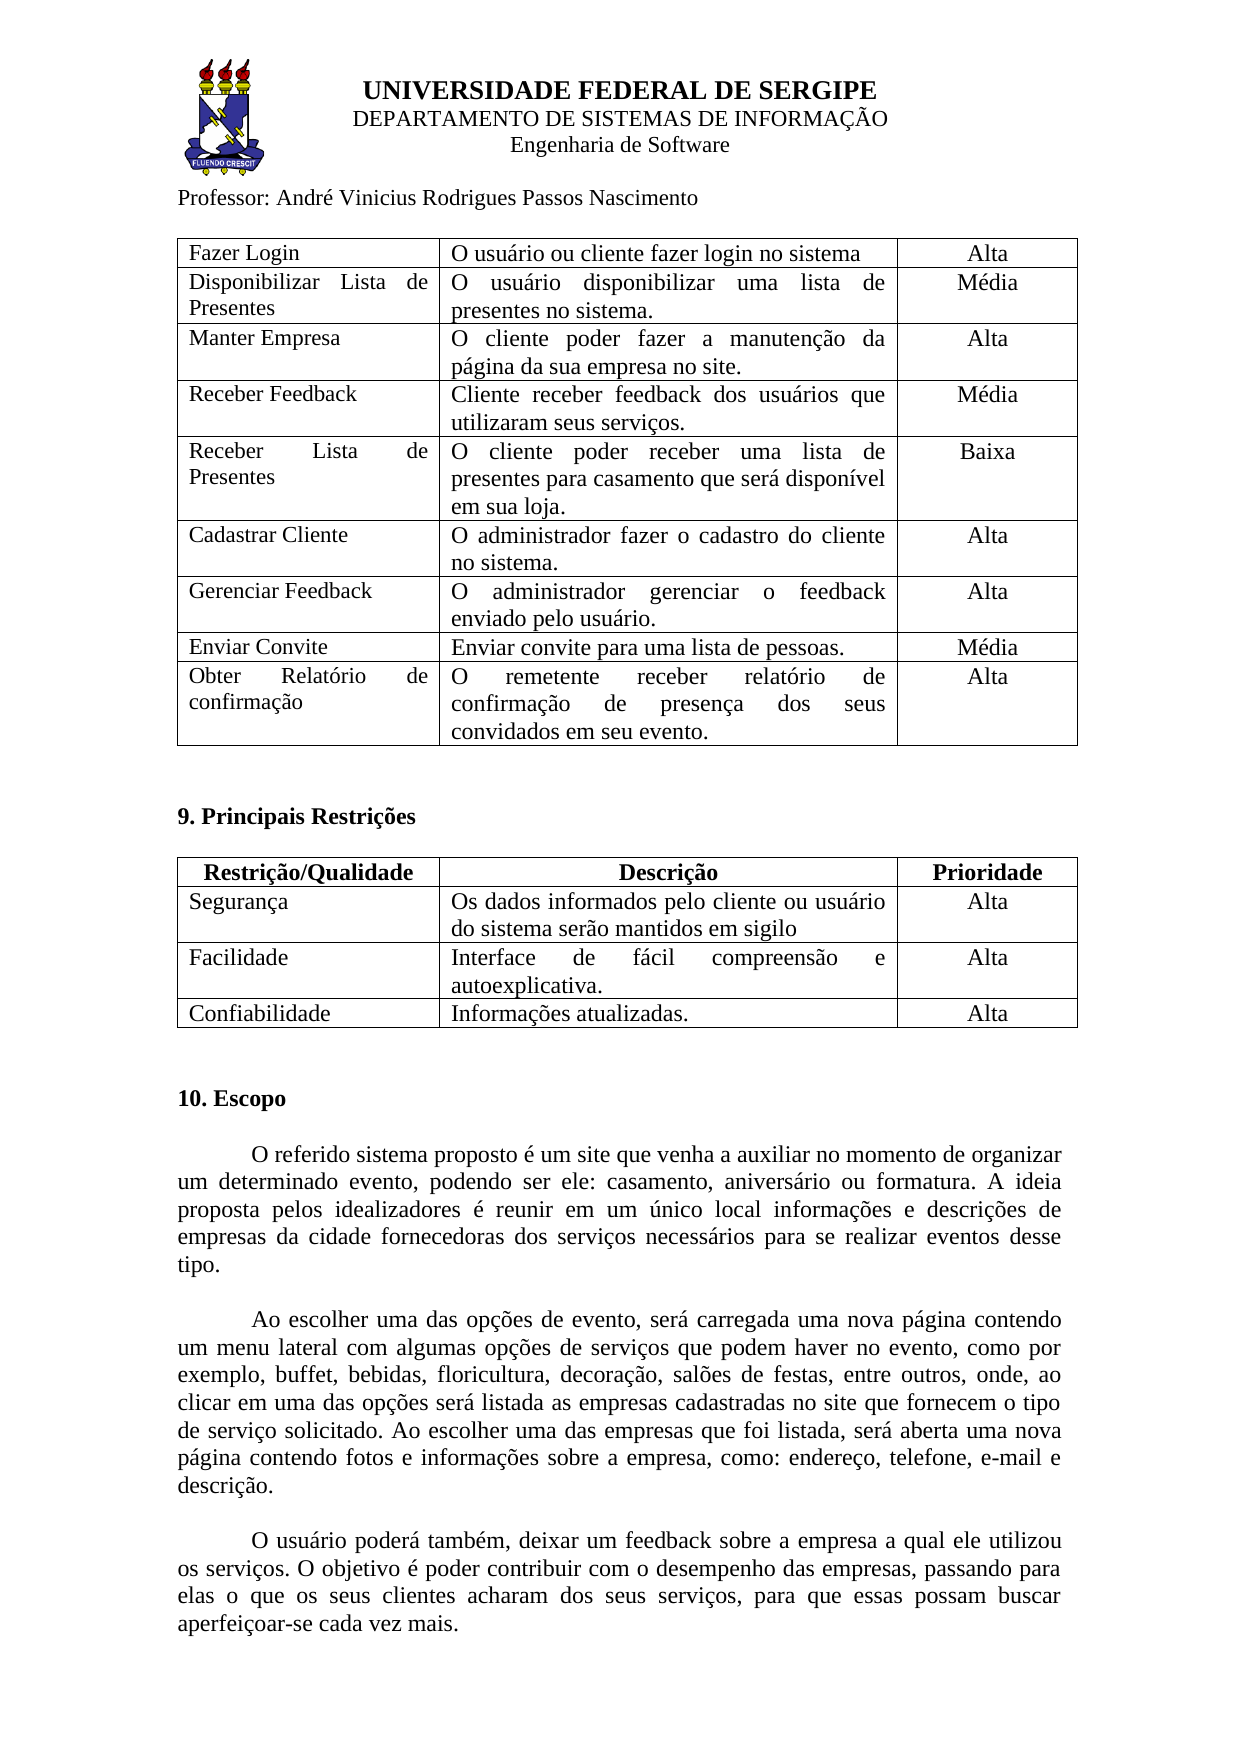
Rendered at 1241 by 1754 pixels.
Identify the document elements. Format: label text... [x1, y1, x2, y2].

table_cell O administrador fazer o cadastro do cliente no sistema. [440, 521, 897, 576]
table_cell Confiabilidade [178, 999, 439, 1027]
table_cell Cliente receber feedback dos usuários que utilizaram seus serviços. [440, 381, 897, 436]
text 9. Principais Restrições [177, 802, 1063, 829]
table_cell Informações atualizadas. [440, 999, 897, 1027]
table_cell Média [898, 381, 1077, 436]
table_cell Alta [898, 577, 1077, 632]
table_cell Alta [898, 662, 1077, 744]
table_cell Alta [898, 887, 1077, 942]
table_cell Alta [898, 239, 1077, 267]
table_cell Interface de fácil compreensão e autoexplicativa. [440, 943, 897, 998]
table_cell Alta [898, 999, 1077, 1027]
table_header Prioridade [898, 858, 1077, 886]
table_cell O administrador gerenciar o feedback enviado pelo usuário. [440, 577, 897, 632]
text Ao escolher uma das opções de evento, será carregada uma nova página contendo um menu lateral com algumas opções de serviços que podem haver no evento, como por exemplo, buffet, bebidas, floricultura, decoração, salões de festas, entre outros, onde, ao clicar em uma das opções será listada as empresas cadastradas no site que fornecem o tipo de serviço solicitado. Ao escolher uma das empresas que foi listada, será aberta uma nova página contendo fotos e informações sobre a empresa, como: endereço, telefone, e-mail e descrição. [177, 1305, 1063, 1498]
table_cell Fazer Login [178, 239, 439, 267]
table_cell Baixa [898, 437, 1077, 519]
table_cell Receber Feedback [178, 381, 439, 436]
table_cell Segurança [178, 887, 439, 942]
table_cell Gerenciar Feedback [178, 577, 439, 632]
text 10. Escopo [177, 1084, 1063, 1112]
table_cell O usuário ou cliente fazer login no sistema [440, 239, 897, 267]
table_cell Obter Relatório de confirmação [178, 662, 439, 744]
table_cell Alta [898, 521, 1077, 576]
table_cell Facilidade [178, 943, 439, 998]
table_cell Receber Lista de Presentes [178, 437, 439, 519]
table_cell Disponibilizar Lista de Presentes [178, 268, 439, 323]
table_cell Manter Empresa [178, 324, 439, 379]
table_cell Os dados informados pelo cliente ou usuário do sistema serão mantidos em sigilo [440, 887, 897, 942]
table_cell Alta [898, 943, 1077, 998]
text O referido sistema proposto é um site que venha a auxiliar no momento de organizar um determinado evento, podendo ser ele: casamento, aniversário ou formatura. A ideia proposta pelos idealizadores é reunir em um único local informações e descrições de empresas da cidade fornecedoras dos serviços necessários para se realizar eventos desse tipo. [177, 1139, 1063, 1278]
text O usuário poderá também, deixar um feedback sobre a empresa a qual ele utilizou os serviços. O objetivo é poder contribuir com o desempenho das empresas, passando para elas o que os seus clientes acharam dos seus serviços, para que essas possam buscar aperfeiçoar-se cada vez mais. [177, 1526, 1063, 1636]
table_cell Enviar convite para uma lista de pessoas. [440, 633, 897, 661]
table_cell O remetente receber relatório de confirmação de presença dos seus convidados em seu evento. [440, 662, 897, 744]
table_cell O usuário disponibilizar uma lista de presentes no sistema. [440, 268, 897, 323]
table_cell Enviar Convite [178, 633, 439, 661]
table_header Descrição [440, 858, 897, 886]
table_cell Cadastrar Cliente [178, 521, 439, 576]
table_cell Média [898, 633, 1077, 661]
table_cell O cliente poder fazer a manutenção da página da sua empresa no site. [440, 324, 897, 379]
table_cell O cliente poder receber uma lista de presentes para casamento que será disponível em sua loja. [440, 437, 897, 519]
table_cell Média [898, 268, 1077, 323]
table_header Restrição/Qualidade [178, 858, 439, 886]
table_cell Alta [898, 324, 1077, 379]
